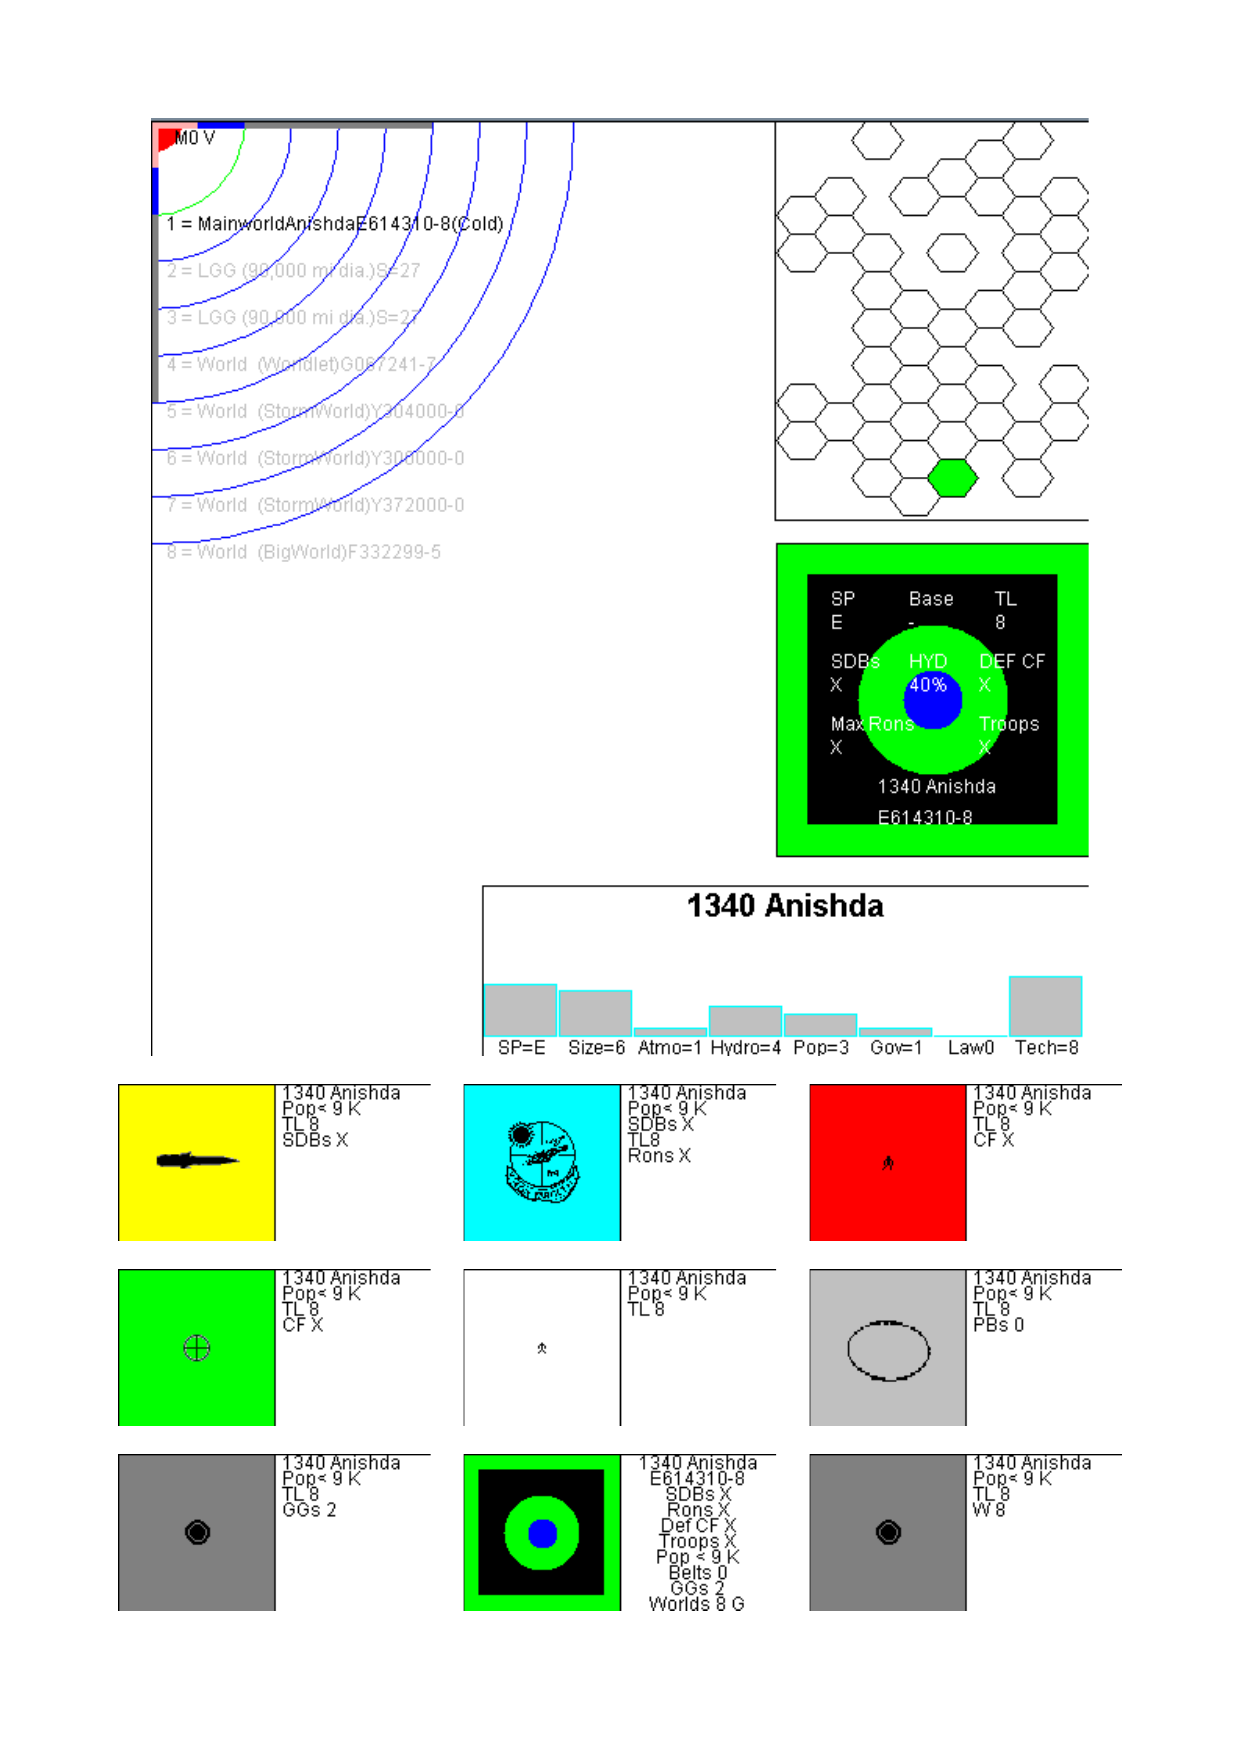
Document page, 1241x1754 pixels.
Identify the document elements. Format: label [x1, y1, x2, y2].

picture [809, 1454, 1122, 1611]
picture [809, 1084, 1122, 1241]
picture [463, 1454, 777, 1611]
picture [809, 1269, 1122, 1426]
picture [118, 1084, 431, 1241]
picture [463, 1084, 777, 1241]
picture [118, 1454, 431, 1611]
picture [463, 1269, 777, 1426]
picture [118, 1269, 431, 1426]
picture [151, 118, 1089, 1056]
